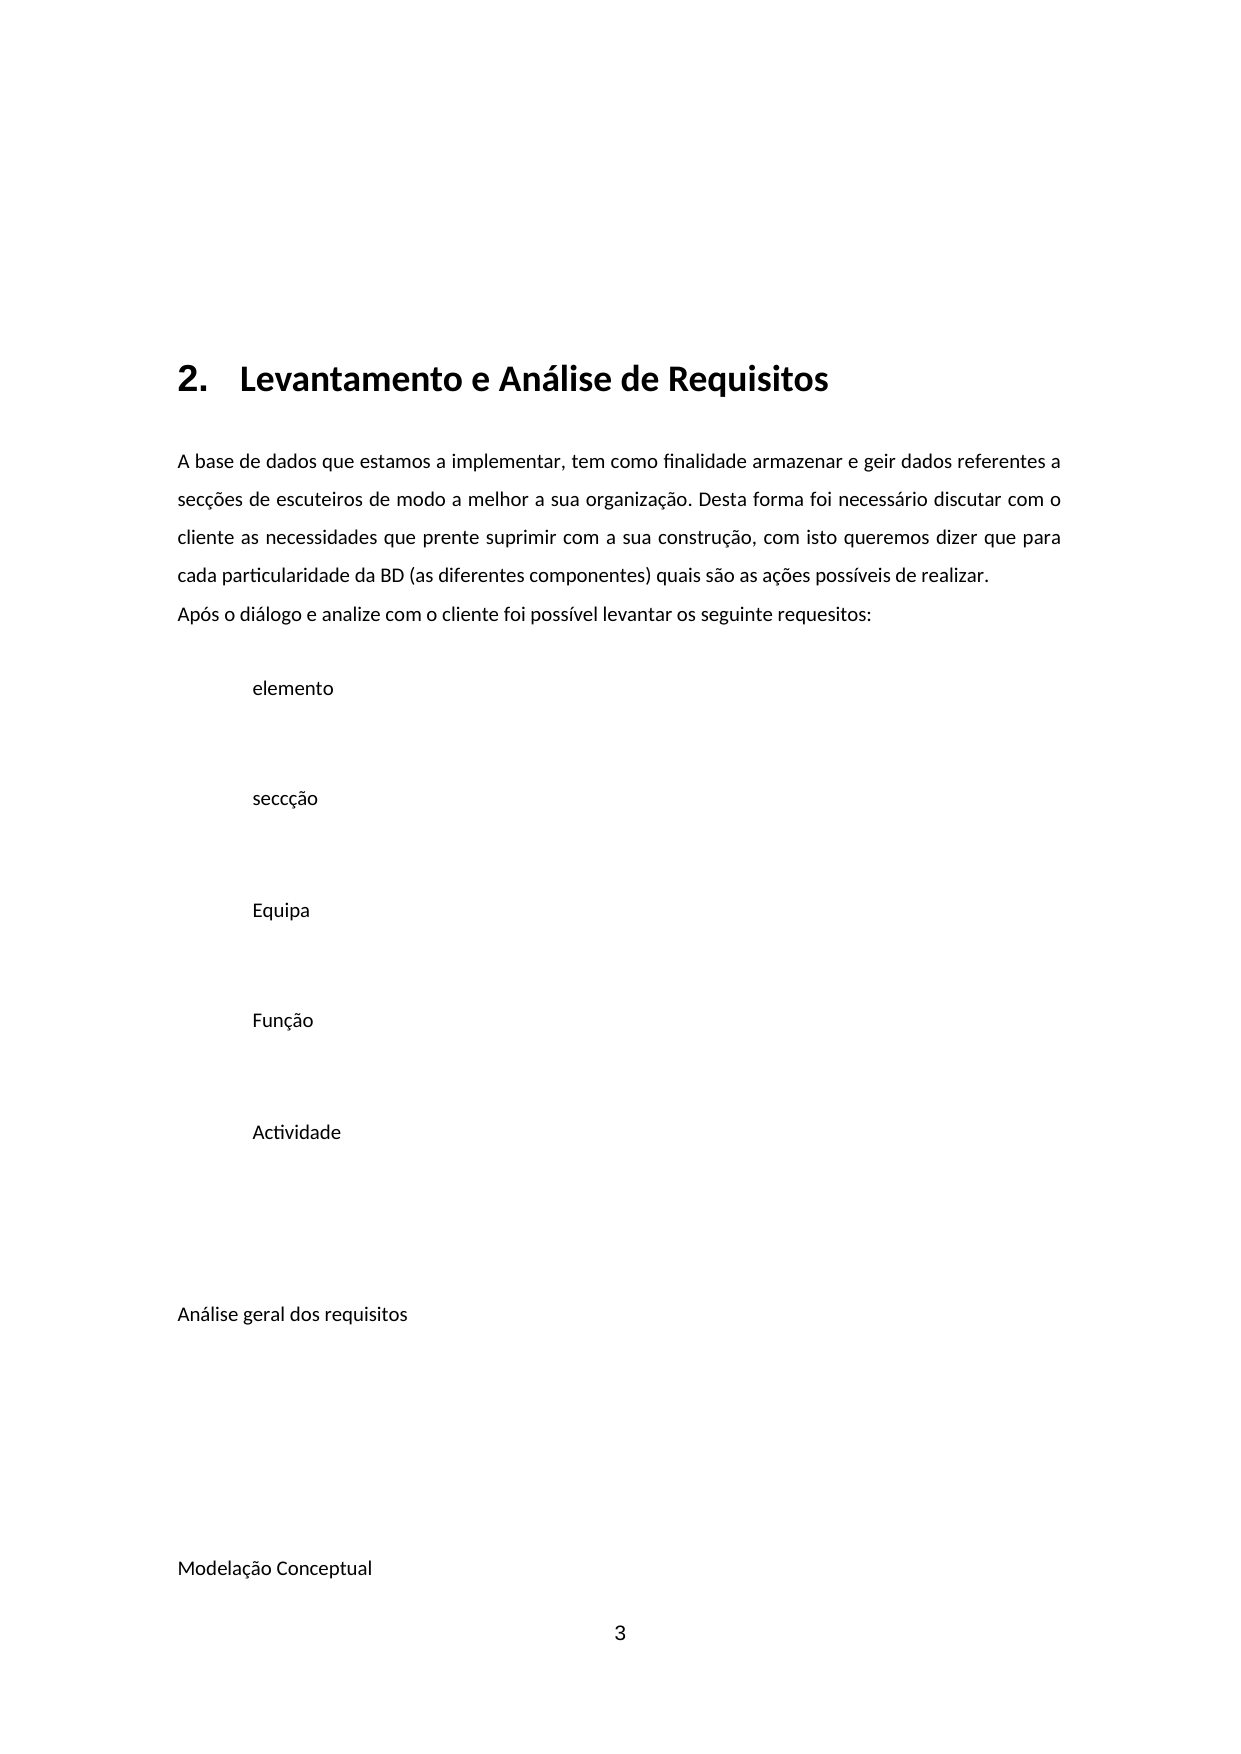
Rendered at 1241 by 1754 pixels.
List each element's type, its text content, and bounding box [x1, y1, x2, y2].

text seccção [177, 785, 1063, 810]
text Equipa [177, 897, 1063, 922]
text Modelação Conceptual [177, 1555, 1063, 1580]
text Actividade [177, 1119, 1063, 1144]
text Função [177, 1007, 1063, 1032]
text Após o diálogo e analize com o cliente foi possível levantar os seguinte requesitos: [177, 601, 1063, 626]
text A base de dados que estamos a implementar, tem como finalidade armazenar e geir dados referentes a secções de escuteiros de modo a melhor a sua organização. Desta forma foi necessário discutar com o cliente as necessidades que prente suprimir com a sua construção, com isto queremos dizer que para cada particularidade da BD (as diferentes componentes) quais são as ações possíveis de realizar. [177, 448, 1063, 588]
text elemento [177, 675, 1063, 700]
text Análise geral dos requisitos [177, 1301, 1063, 1326]
subtitle Levantamento e Análise de Requisitos [177, 354, 1063, 400]
